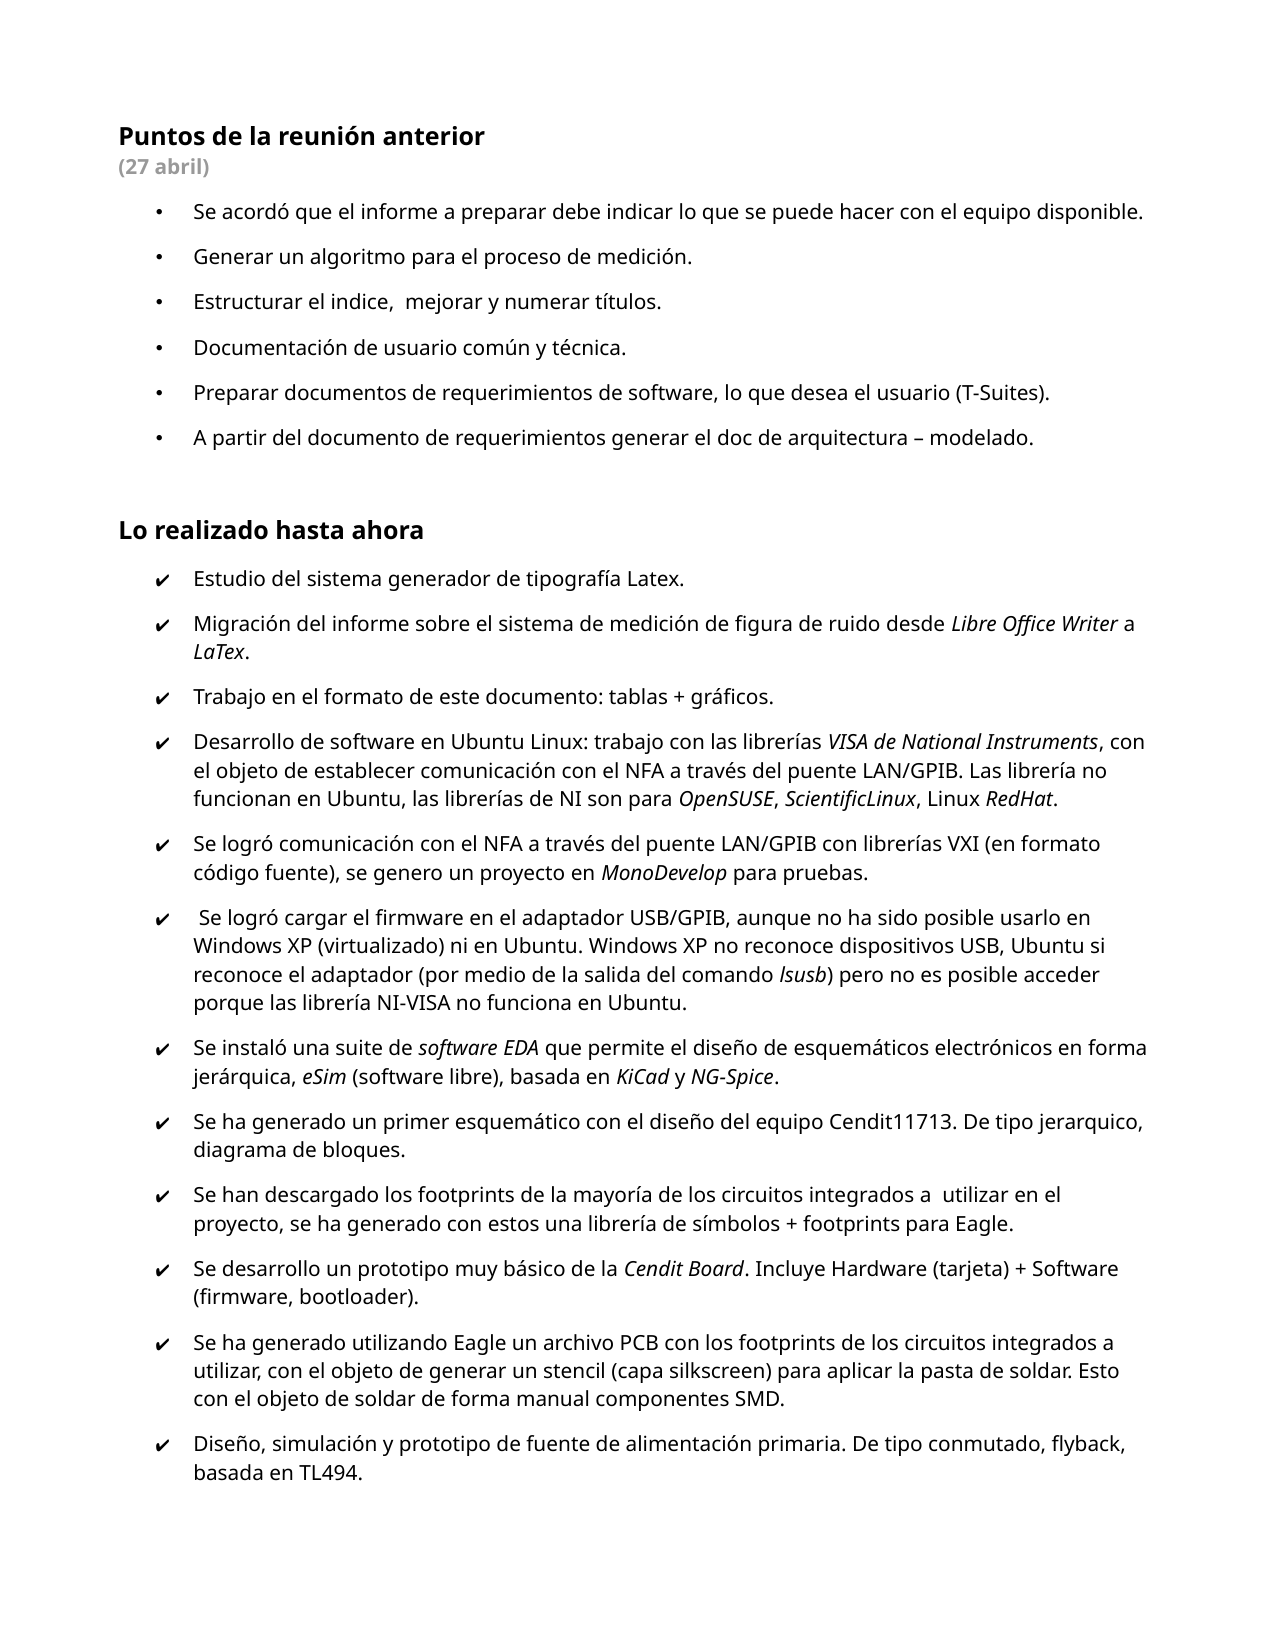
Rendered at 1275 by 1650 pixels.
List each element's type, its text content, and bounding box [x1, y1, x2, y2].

list Migración del informe sobre el sistema de medición de figura de ruido desde Libre Office Writer a LaTex. [156, 609, 1157, 666]
list Se han descargado los footprints de la mayoría de los circuitos integrados a utilizar en el proyecto, se ha generado con estos una librería de símbolos + footprints para Eagle. [156, 1181, 1157, 1237]
text Lo realizado hasta ahora [118, 513, 1157, 547]
list Se instaló una suite de software EDA que permite el diseño de esquemáticos electrónicos en forma jerárquica, eSim (software libre), basada en KiCad y NG-Spice. [156, 1033, 1157, 1090]
list Se logró comunicación con el NFA a través del puente LAN/GPIB con librerías VXI (en formato código fuente), se genero un proyecto en MonoDevelop para pruebas. [156, 829, 1157, 886]
list A partir del documento de requerimientos generar el doc de arquitectura – modelado. [156, 423, 1157, 451]
list Se ha generado utilizando Eagle un archivo PCB con los footprints de los circuitos integrados a utilizar, con el objeto de generar un stencil (capa silkscreen) para aplicar la pasta de soldar. Esto con el objeto de soldar de forma manual componentes SMD. [156, 1328, 1157, 1413]
text (27 abril) [118, 152, 1157, 181]
list Generar un algoritmo para el proceso de medición. [156, 242, 1157, 271]
list Trabajo en el formato de este documento: tablas + gráficos. [156, 682, 1157, 711]
list Se ha generado un primer esquemático con el diseño del equipo Cendit11713. De tipo jerarquico, diagrama de bloques. [156, 1107, 1157, 1164]
list Diseño, simulación y prototipo de fuente de alimentación primaria. De tipo conmutado, flyback, basada en TL494. [156, 1429, 1157, 1486]
list Se acordó que el informe a preparar debe indicar lo que se puede hacer con el equipo disponible. [156, 197, 1157, 226]
list Desarrollo de software en Ubuntu Linux: trabajo con las librerías VISA de National Instruments, con el objeto de establecer comunicación con el NFA a través del puente LAN/GPIB. Las librería no funcionan en Ubuntu, las librerías de NI son para OpenSUSE, ScientificLinux, Linux RedHat. [156, 727, 1157, 813]
list Se logró cargar el firmware en el adaptador USB/GPIB, aunque no ha sido posible usarlo en Windows XP (virtualizado) ni en Ubuntu. Windows XP no reconoce dispositivos USB, Ubuntu si reconoce el adaptador (por medio de la salida del comando lsusb) pero no es posible acceder porque las librería NI-VISA no funciona en Ubuntu. [156, 903, 1157, 1017]
list Estructurar el indice, mejorar y numerar títulos. [156, 287, 1157, 316]
list Documentación de usuario común y técnica. [156, 333, 1157, 361]
list Estudio del sistema generador de tipografía Latex. [156, 564, 1157, 592]
list Se desarrollo un prototipo muy básico de la Cendit Board. Incluye Hardware (tarjeta) + Software (firmware, bootloader). [156, 1254, 1157, 1311]
text Puntos de la reunión anterior [118, 118, 1157, 152]
list Preparar documentos de requerimientos de software, lo que desea el usuario (T-Suites). [156, 378, 1157, 406]
